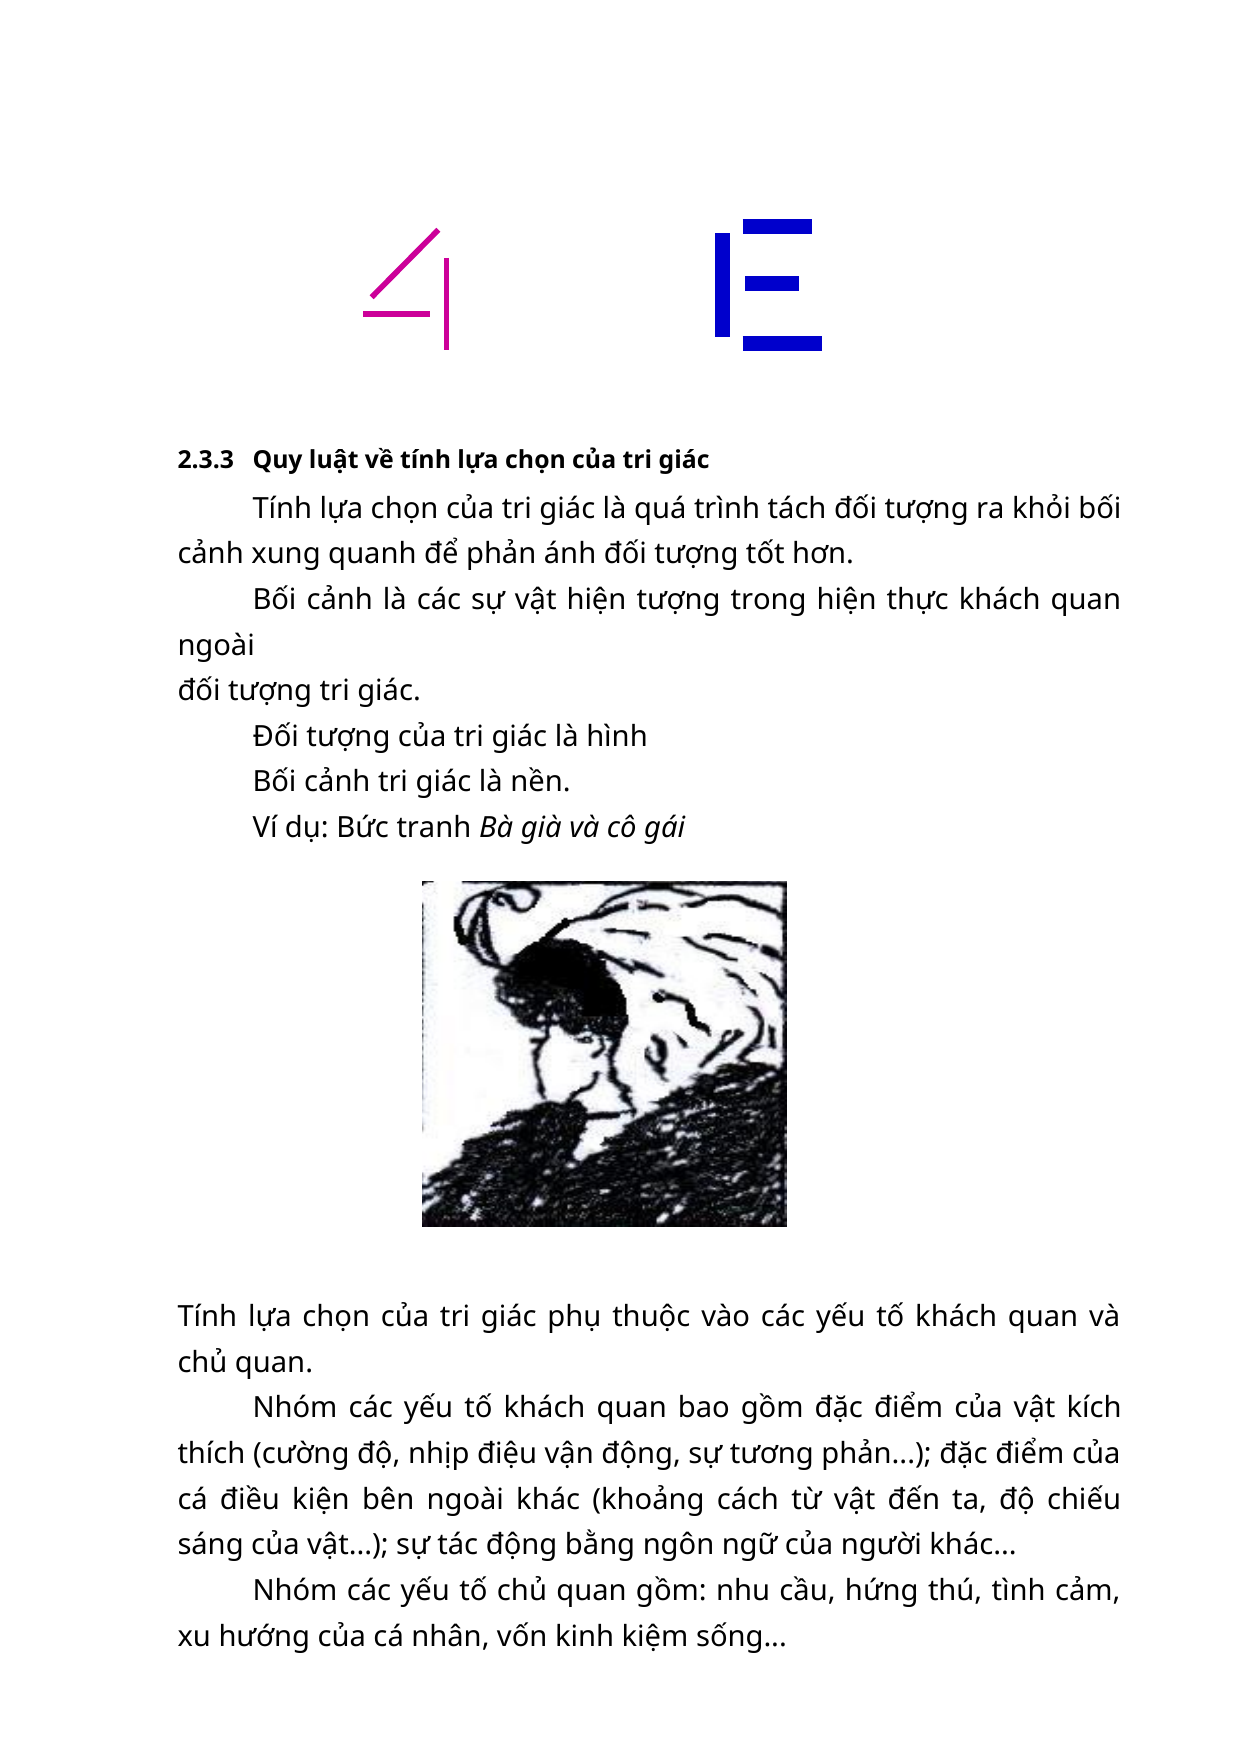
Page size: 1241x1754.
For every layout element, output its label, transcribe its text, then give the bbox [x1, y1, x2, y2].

text Ví dụ: Bức tranh Bà già và cô gái [177, 806, 1122, 846]
text Đối tượng của tri giác là hình [177, 715, 1122, 755]
text Tính lựa chọn của tri giác phụ thuộc vào các yếu tố khách quan và chủ quan. [177, 1296, 1122, 1381]
text Bối cảnh là các sự vật hiện tượng trong hiện thực khách quan ngoài đối tượng tri giác. [177, 578, 1122, 709]
text Nhóm các yếu tố chủ quan gồm: nhu cầu, hứng thú, tình cảm, xu hướng của cá nhân, vốn kinh kiệm sống... [177, 1569, 1122, 1654]
text Nhóm các yếu tố khách quan bao gồm đặc điểm của vật kích thích (cường độ, nhịp điệu vận động, sự tương phản...); đặc điểm của cá điều kiện bên ngoài khác (khoảng cách từ vật đến ta, độ chiếu sáng của vật...); sự tác động bằng ngôn ngữ của người khác... [177, 1387, 1122, 1563]
text Bối cảnh tri giác là nền. [177, 761, 1122, 800]
text Tính lựa chọn của tri giác là quá trình tách đối tượng ra khỏi bối cảnh xung quanh để phản ánh đối tượng tốt hơn. [177, 487, 1122, 572]
subtitle Quy luật về tính lựa chọn của tri giác [177, 442, 1122, 476]
